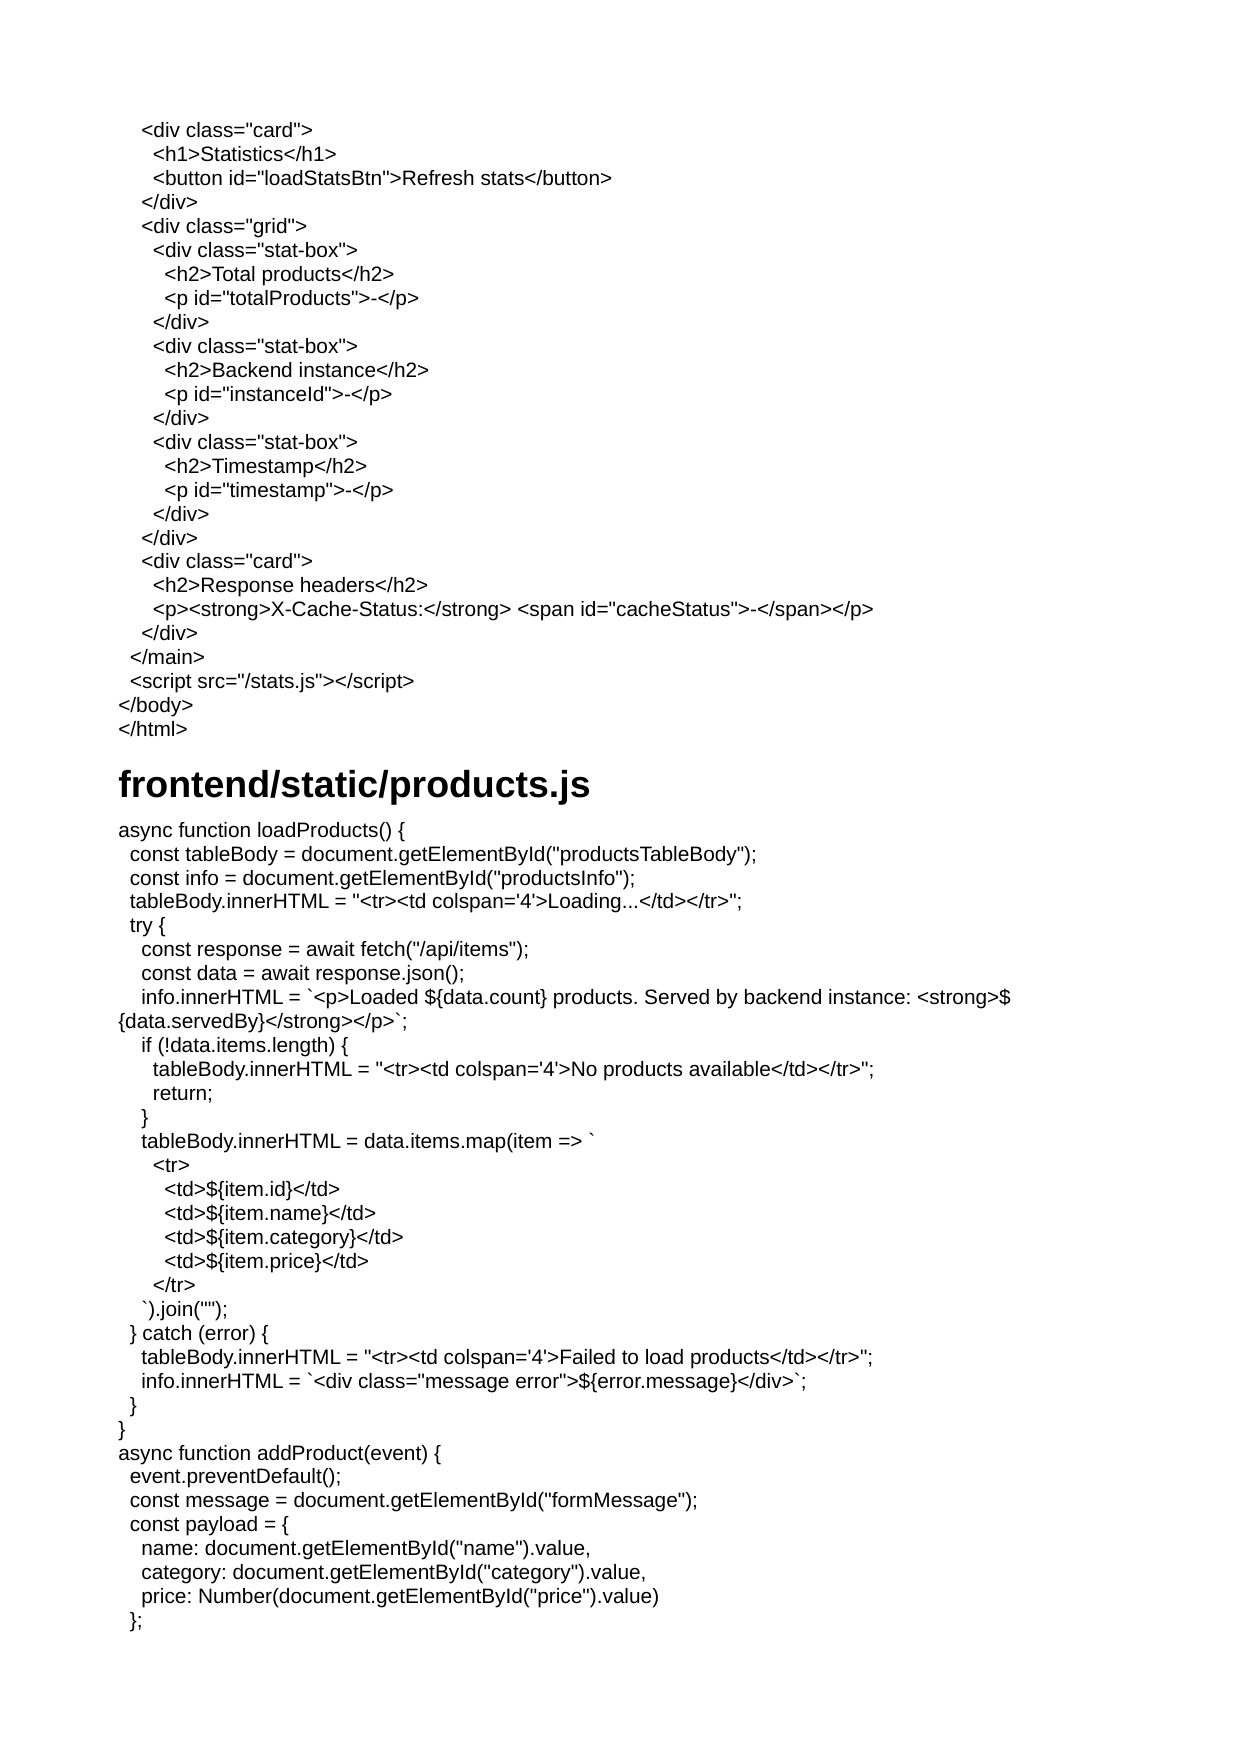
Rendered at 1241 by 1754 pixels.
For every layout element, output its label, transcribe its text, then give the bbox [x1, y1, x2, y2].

text </div> [118, 190, 1122, 214]
text <h2>Response headers</h2> [118, 573, 1122, 597]
text <td>${item.category}</td> [118, 1225, 1122, 1249]
text return; [118, 1081, 1122, 1105]
text event.preventDefault(); [118, 1464, 1122, 1488]
text const data = await response.json(); [118, 961, 1122, 985]
text tableBody.innerHTML = "<tr><td colspan='4'>No products available</td></tr>"; [118, 1057, 1122, 1081]
text if (!data.items.length) { [118, 1033, 1122, 1057]
text name: document.getElementById("name").value, [118, 1536, 1122, 1560]
text tableBody.innerHTML = "<tr><td colspan='4'>Failed to load products</td></tr>"; [118, 1344, 1122, 1368]
text <h2>Total products</h2> [118, 262, 1122, 286]
text try { [118, 913, 1122, 937]
text </div> [118, 501, 1122, 525]
text }; [118, 1608, 1122, 1632]
text </tr> [118, 1273, 1122, 1297]
text <p><strong>X-Cache-Status:</strong> <span id="cacheStatus">-</span></p> [118, 597, 1122, 621]
text <div class="card"> [118, 118, 1122, 142]
text tableBody.innerHTML = data.items.map(item => ` [118, 1129, 1122, 1153]
text const message = document.getElementById("formMessage"); [118, 1488, 1122, 1512]
text <p id="totalProducts">-</p> [118, 286, 1122, 310]
text </div> [118, 525, 1122, 549]
text <h2>Timestamp</h2> [118, 453, 1122, 477]
text <div class="stat-box"> [118, 334, 1122, 358]
text </div> [118, 621, 1122, 645]
text const response = await fetch("/api/items"); [118, 937, 1122, 961]
text <script src="/stats.js"></script> [118, 669, 1122, 693]
subtitle frontend/static/products.js [118, 762, 1122, 805]
text tableBody.innerHTML = "<tr><td colspan='4'>Loading...</td></tr>"; [118, 889, 1122, 913]
text <p id="timestamp">-</p> [118, 477, 1122, 501]
text info.innerHTML = `<p>Loaded ${data.count} products. Served by backend instance: <strong>${data.servedBy}</strong></p>`; [118, 985, 1122, 1033]
text <h2>Backend instance</h2> [118, 358, 1122, 382]
text const info = document.getElementById("productsInfo"); [118, 865, 1122, 889]
text } catch (error) { [118, 1321, 1122, 1344]
text } [118, 1105, 1122, 1129]
text <td>${item.name}</td> [118, 1201, 1122, 1225]
text `).join(""); [118, 1297, 1122, 1321]
text <h1>Statistics</h1> [118, 142, 1122, 166]
text info.innerHTML = `<div class="message error">${error.message}</div>`; [118, 1368, 1122, 1392]
text </html> [118, 717, 1122, 741]
text async function addProduct(event) { [118, 1440, 1122, 1464]
text <div class="card"> [118, 549, 1122, 573]
text </body> [118, 693, 1122, 717]
text <div class="stat-box"> [118, 238, 1122, 262]
text const payload = { [118, 1512, 1122, 1536]
text <td>${item.id}</td> [118, 1177, 1122, 1201]
text } [118, 1416, 1122, 1440]
text <div class="grid"> [118, 214, 1122, 238]
text </div> [118, 310, 1122, 334]
text <td>${item.price}</td> [118, 1249, 1122, 1273]
text <div class="stat-box"> [118, 429, 1122, 453]
text const tableBody = document.getElementById("productsTableBody"); [118, 841, 1122, 865]
text <p id="instanceId">-</p> [118, 382, 1122, 406]
text async function loadProducts() { [118, 817, 1122, 841]
text price: Number(document.getElementById("price").value) [118, 1584, 1122, 1608]
text </main> [118, 645, 1122, 669]
text <button id="loadStatsBtn">Refresh stats</button> [118, 166, 1122, 190]
text category: document.getElementById("category").value, [118, 1560, 1122, 1584]
text } [118, 1392, 1122, 1416]
text <tr> [118, 1153, 1122, 1177]
text </div> [118, 406, 1122, 429]
